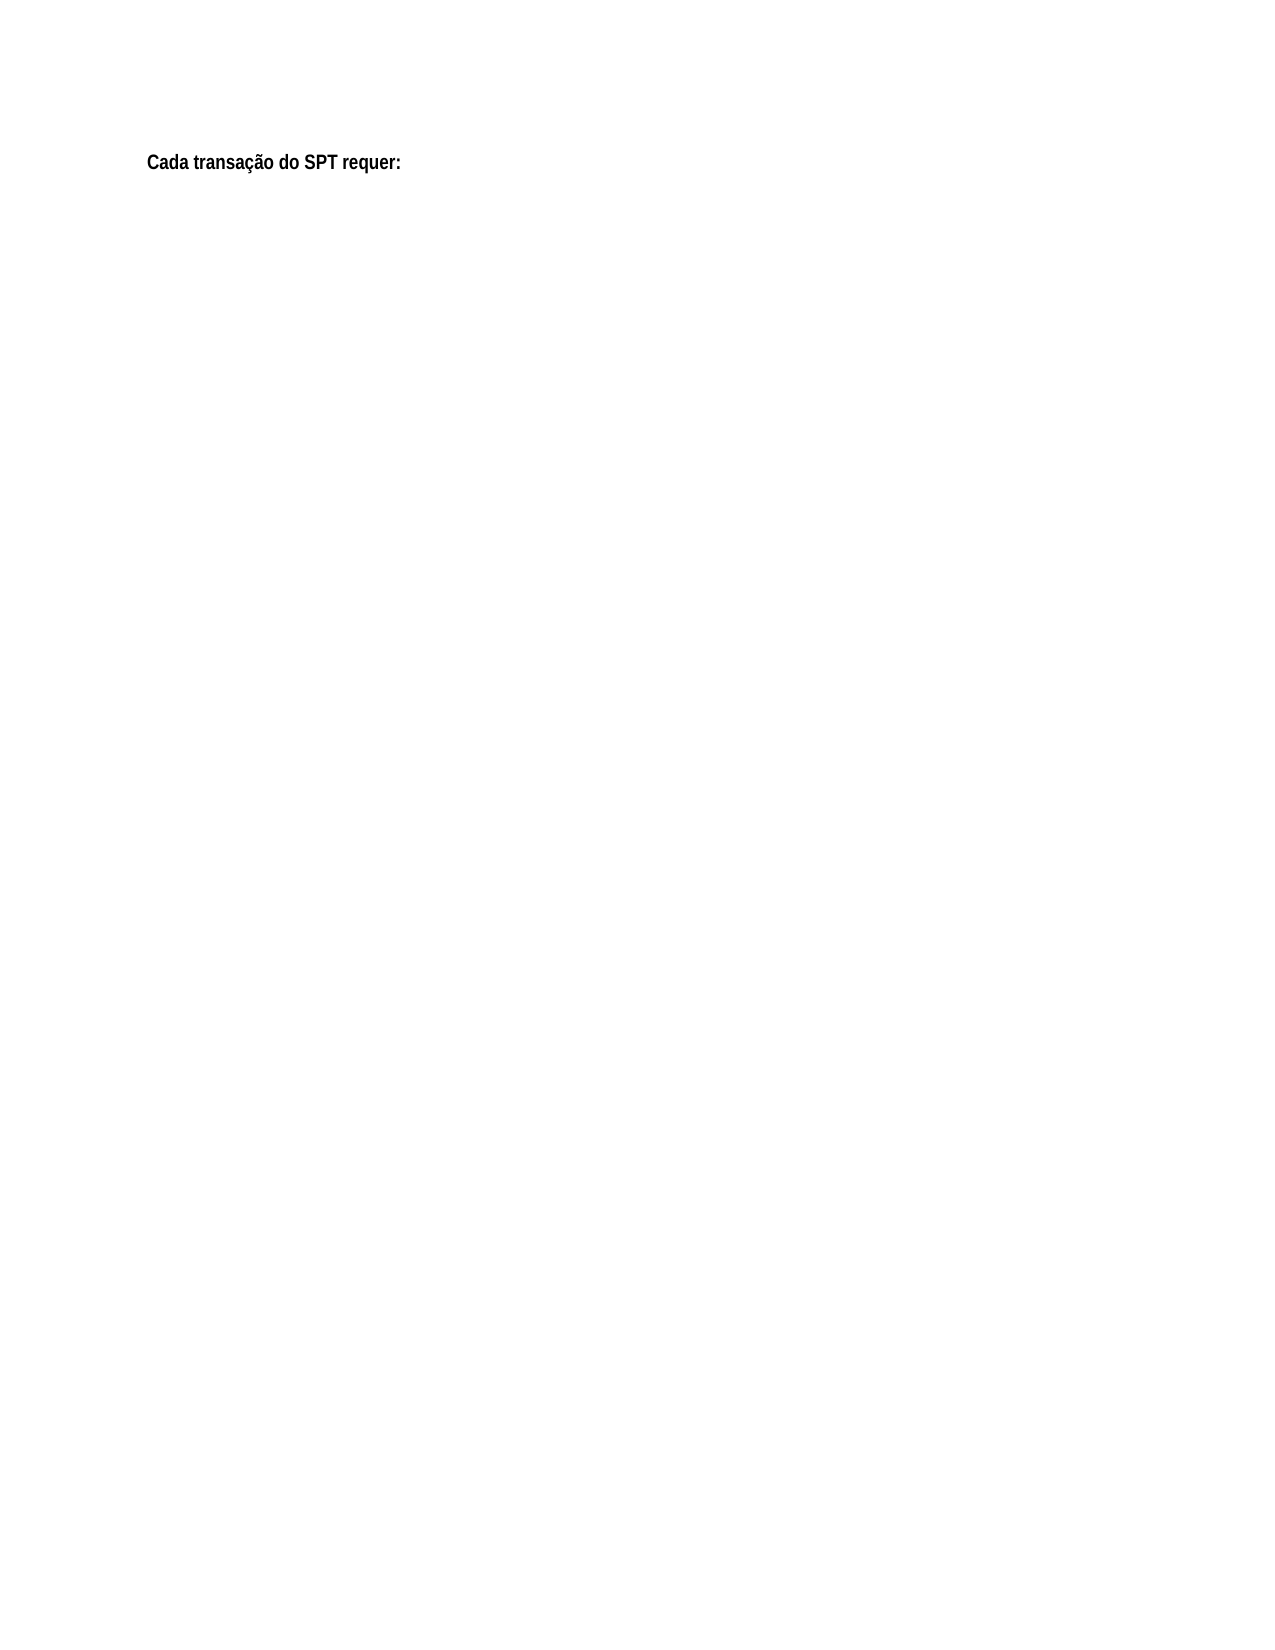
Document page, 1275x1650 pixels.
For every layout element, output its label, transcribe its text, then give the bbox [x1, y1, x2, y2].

subtitle Cada transação do SPT requer: [147, 150, 1125, 174]
